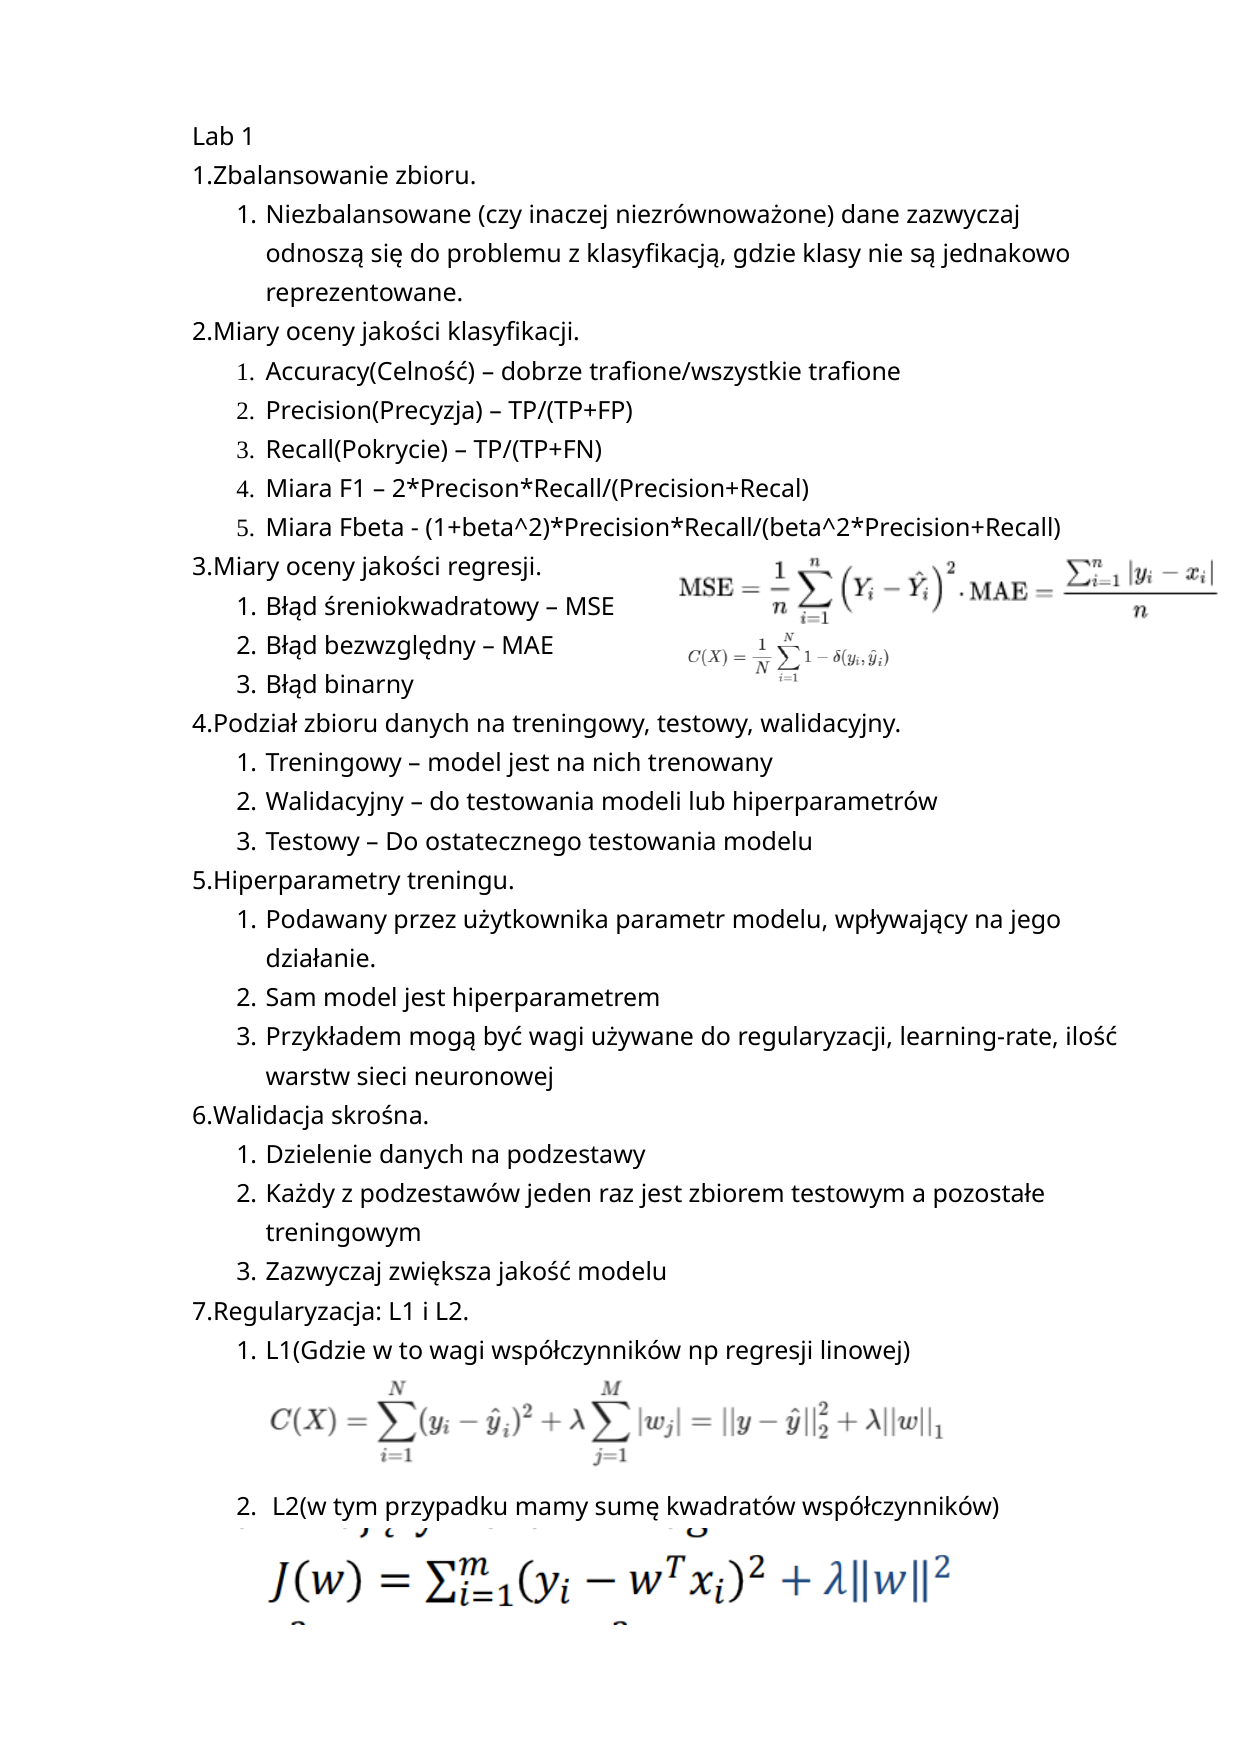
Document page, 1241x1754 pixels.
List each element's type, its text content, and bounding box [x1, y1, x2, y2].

picture [239, 1528, 1002, 1625]
list Sam model jest hiperparametrem [236, 980, 1122, 1014]
list Błąd śreniokwadratowy – MSE [236, 588, 679, 622]
picture [679, 552, 964, 692]
list [900, 627, 1122, 661]
list Walidacja skrośna. [118, 1097, 1122, 1131]
picture [239, 1375, 957, 1472]
list Podział zbioru danych na treningowy, testowy, walidacyjny. [118, 706, 1122, 740]
list Miary oceny jakości klasyfikacji. [118, 314, 1122, 348]
list Accuracy(Celność) – dobrze trafione/wszystkie trafione [236, 353, 1122, 387]
list Dzielenie danych na podzestawy [236, 1136, 1122, 1171]
list Przykładem mogą być wagi używane do regularyzacji, learning-rate, ilość warstw sieci neuronowej [236, 1019, 1122, 1092]
list Niezbalansowane (czy inaczej niezrównoważone) dane zazwyczaj odnoszą się do problemu z klasyfikacją, gdzie klasy nie są jednakowo reprezentowane. [236, 196, 1122, 309]
list Hiperparametry treningu. [118, 862, 1122, 896]
list Każdy z podzestawów jeden raz jest zbiorem testowym a pozostałe treningowym [236, 1176, 1122, 1249]
list Recall(Pokrycie) – TP/(TP+FN) [236, 431, 1122, 466]
list Treningowy – model jest na nich trenowany [236, 745, 1122, 779]
list L2(w tym przypadku mamy sumę kwadratów współczynników) [236, 1489, 1122, 1523]
list Precision(Precyzja) – TP/(TP+FP) [236, 392, 1122, 426]
list Błąd binarny [236, 666, 1122, 701]
list L1(Gdzie w to wagi współczynników np regresji linowej) [236, 1332, 1122, 1366]
list Zazwyczaj zwiększa jakość modelu [236, 1254, 1122, 1288]
list Testowy – Do ostatecznego testowania modelu [236, 823, 1122, 857]
picture [968, 550, 1224, 628]
list Walidacyjny – do testowania modeli lub hiperparametrów [236, 784, 1122, 818]
list Regularyzacja: L1 i L2. [118, 1293, 1122, 1327]
list Miara F1 – 2*Precison*Recall/(Precision+Recal) [236, 471, 1122, 505]
list Podawany przez użytkownika parametr modelu, wpływający na jego działanie. [236, 901, 1122, 975]
list Błąd bezwzględny – MAE [236, 627, 679, 661]
list Lab 1 [118, 118, 1122, 152]
list Zbalansowanie zbioru. [118, 157, 1122, 191]
list Miara Fbeta - (1+beta^2)*Precision*Recall/(beta^2*Precision+Recall) [236, 510, 1122, 544]
list Miary oceny jakości regresji. [118, 549, 1122, 583]
